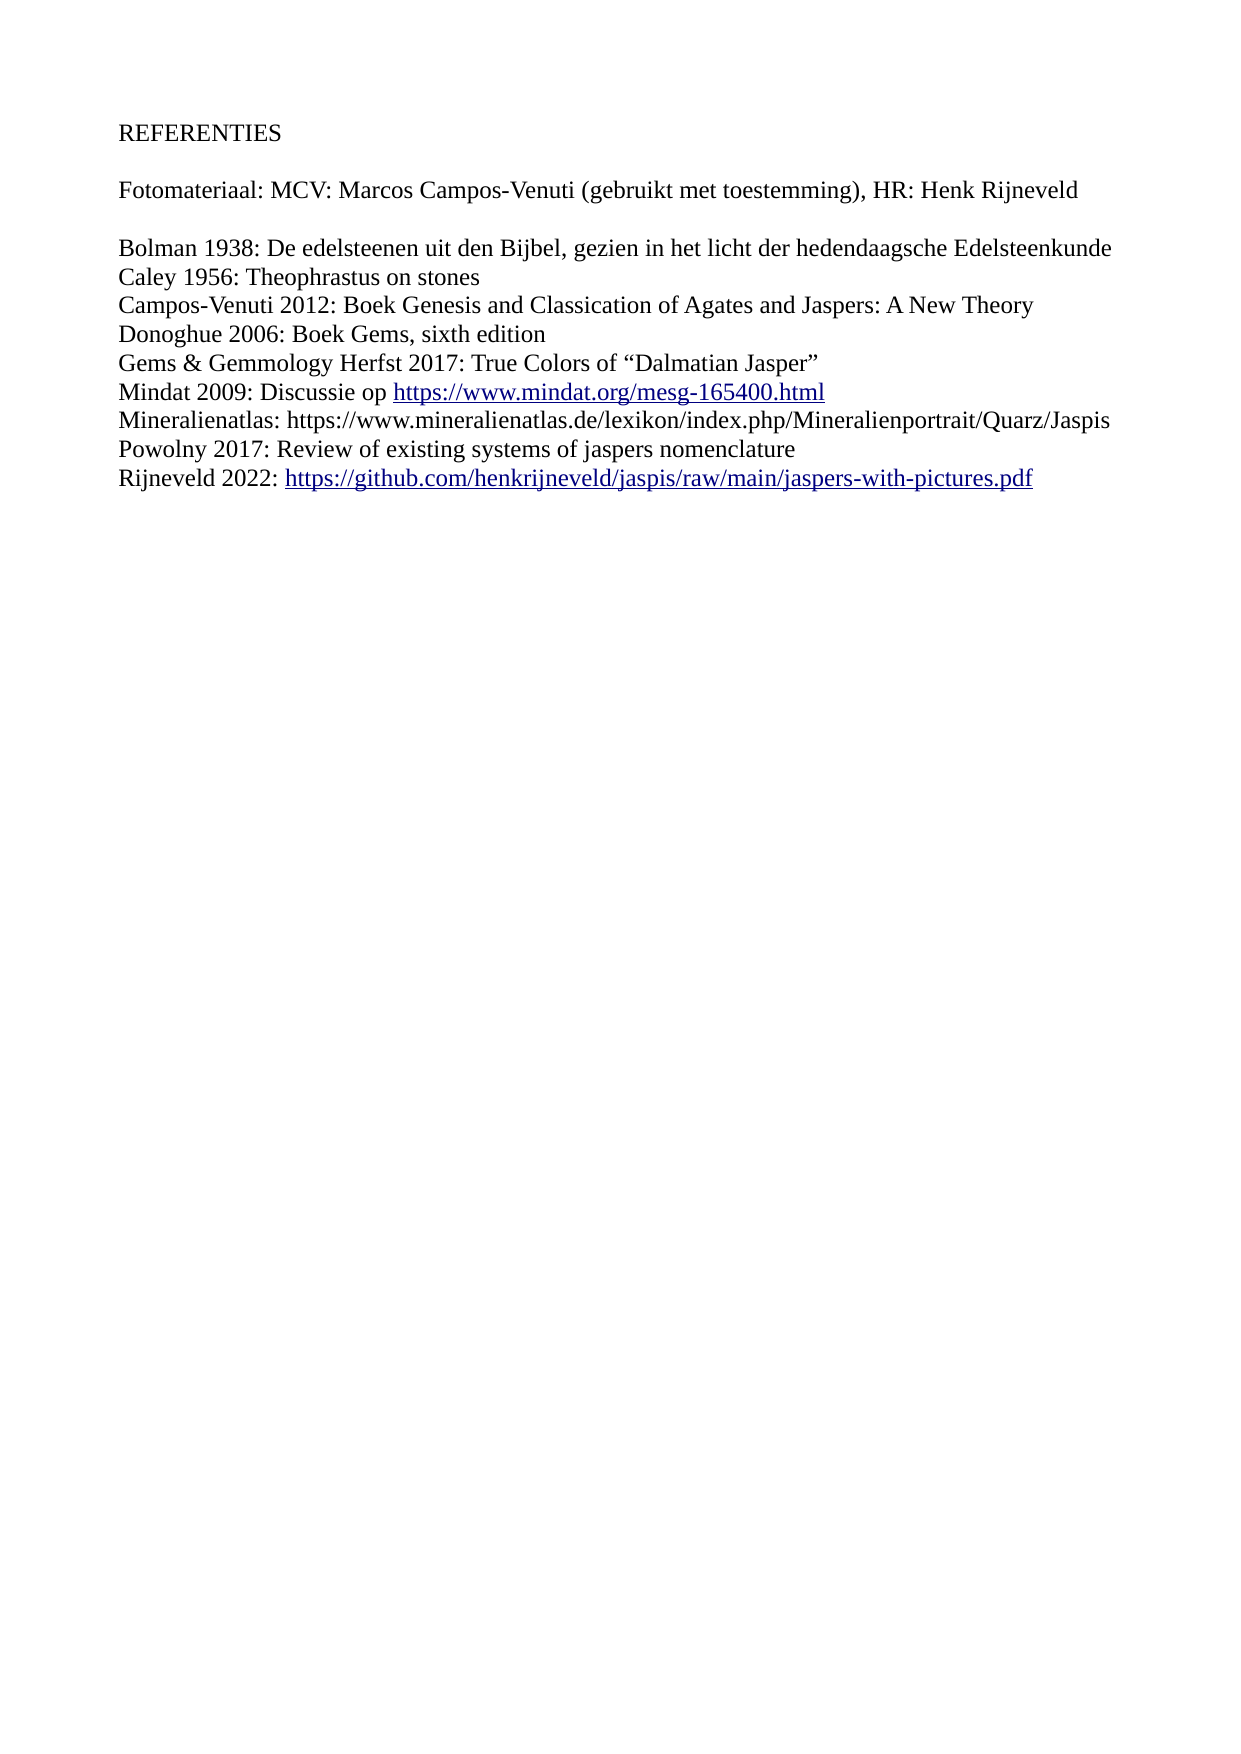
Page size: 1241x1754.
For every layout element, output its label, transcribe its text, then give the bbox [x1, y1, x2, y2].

text Campos-Venuti 2012: Boek Genesis and Classication of Agates and Jaspers: A New Theory [118, 291, 1122, 319]
text Gems & Gemmology Herfst 2017: True Colors of “Dalmatian Jasper” [118, 348, 1122, 377]
text Powolny 2017: Review of existing systems of jaspers nomenclature [118, 434, 1122, 463]
text Mindat 2009: Discussie op https://www.mindat.org/mesg-165400.html [118, 377, 1122, 406]
text Mineralienatlas: https://www.mineralienatlas.de/lexikon/index.php/Mineralienportrait/Quarz/Jaspis [118, 406, 1122, 434]
text Bolman 1938: De edelsteenen uit den Bijbel, gezien in het licht der hedendaagsche Edelsteenkunde [118, 233, 1122, 262]
text Caley 1956: Theophrastus on stones [118, 262, 1122, 291]
text Donoghue 2006: Boek Gems, sixth edition [118, 319, 1122, 348]
text Rijneveld 2022: https://github.com/henkrijneveld/jaspis/raw/main/jaspers-with-pictures.pdf [118, 463, 1122, 492]
text Fotomateriaal: MCV: Marcos Campos-Venuti (gebruikt met toestemming), HR: Henk Rijneveld [118, 176, 1122, 204]
text REFERENTIES [118, 118, 1122, 147]
